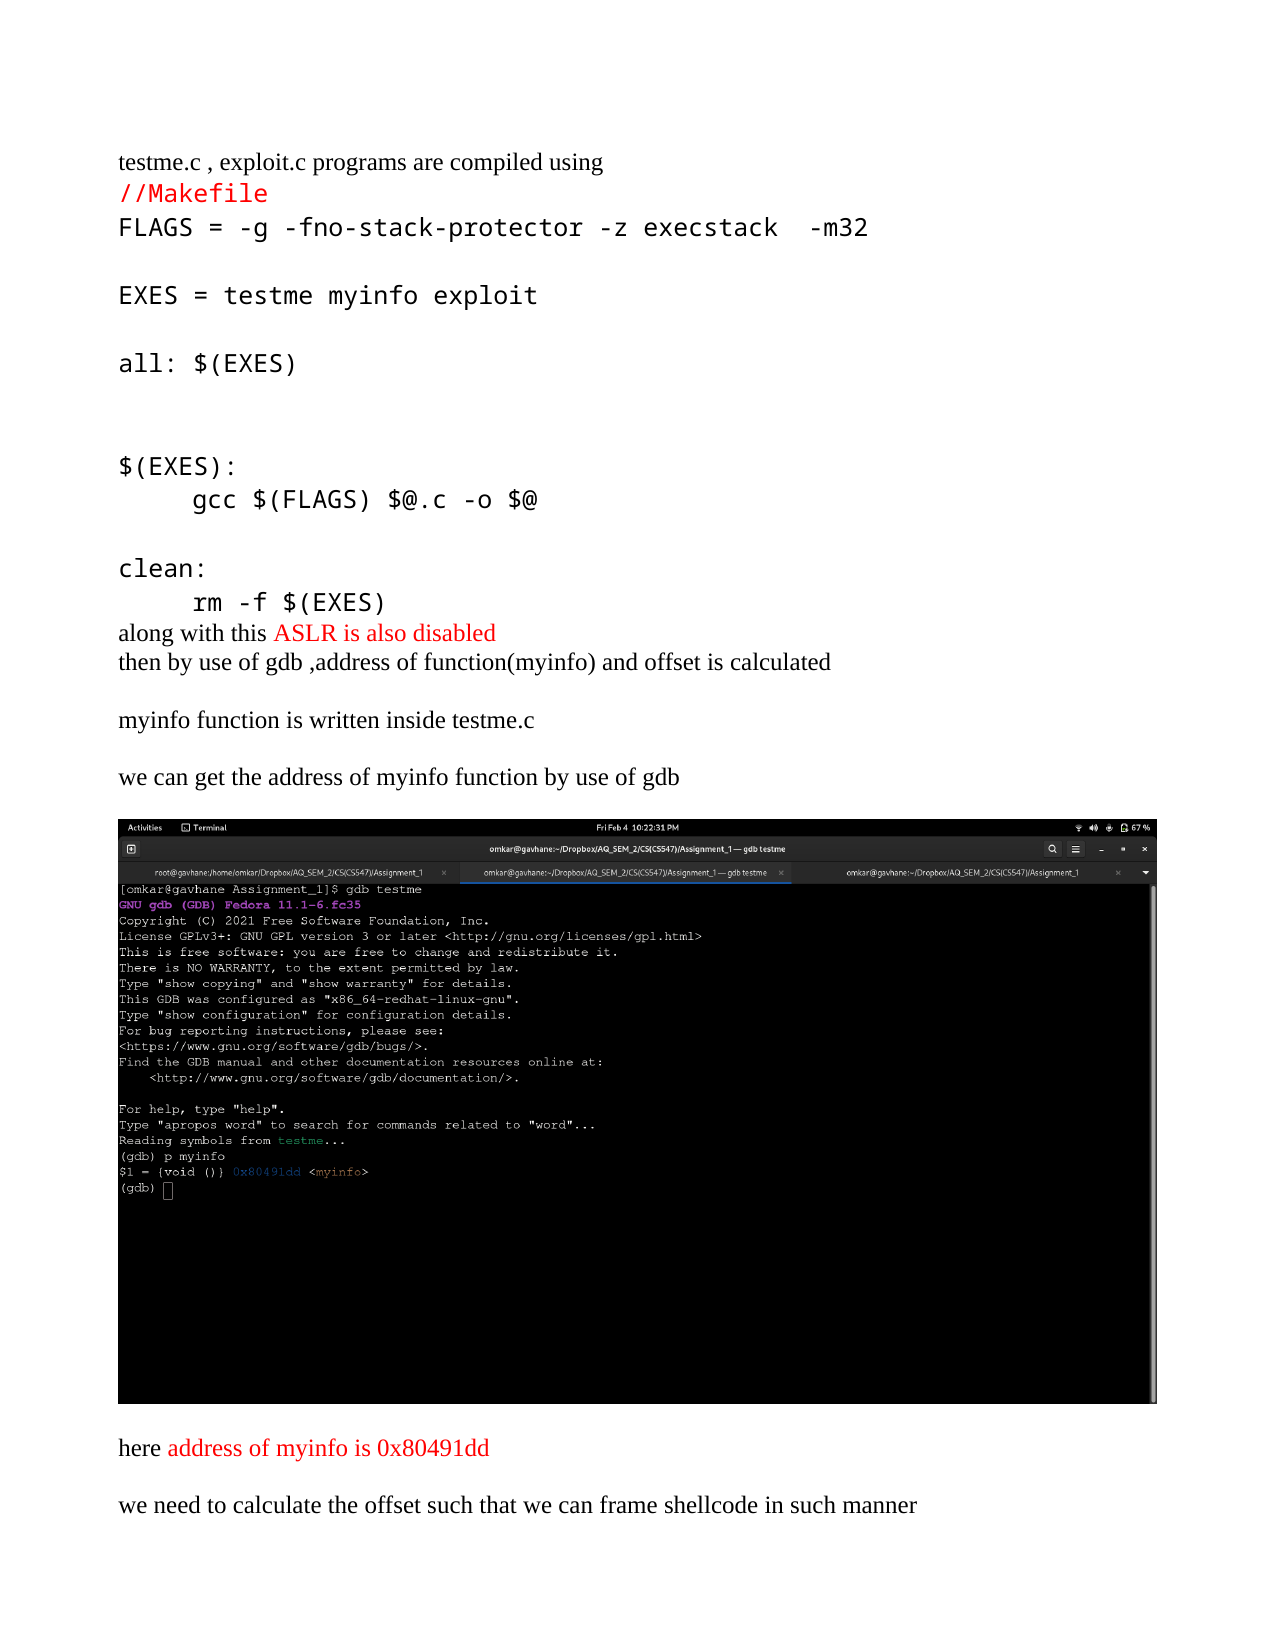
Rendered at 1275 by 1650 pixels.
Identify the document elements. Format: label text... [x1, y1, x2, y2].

text clean: [118, 550, 1157, 584]
text all: $(EXES) [118, 346, 1157, 380]
text we need to calculate the offset such that we can frame shellcode in such manner [118, 1490, 1157, 1519]
text $(EXES): [118, 448, 1157, 482]
text rm -f $(EXES) [118, 584, 1157, 618]
text we can get the address of myinfo function by use of gdb [118, 762, 1157, 791]
text //Makefile [118, 176, 1157, 210]
picture [118, 819, 1157, 1404]
text testme.c , exploit.c programs are compiled using [118, 147, 1157, 176]
text FLAGS = -g -fno-stack-protector -z execstack -m32 [118, 210, 1157, 244]
text here address of myinfo is 0x80491dd [118, 1433, 1157, 1461]
text myinfo function is written inside testme.c [118, 705, 1157, 733]
text EXES = testme myinfo exploit [118, 278, 1157, 312]
text along with this ASLR is also disabled [118, 618, 1157, 647]
text then by use of gdb ,address of function(myinfo) and offset is calculated [118, 647, 1157, 676]
text gcc $(FLAGS) $@.c -o $@ [118, 482, 1157, 516]
